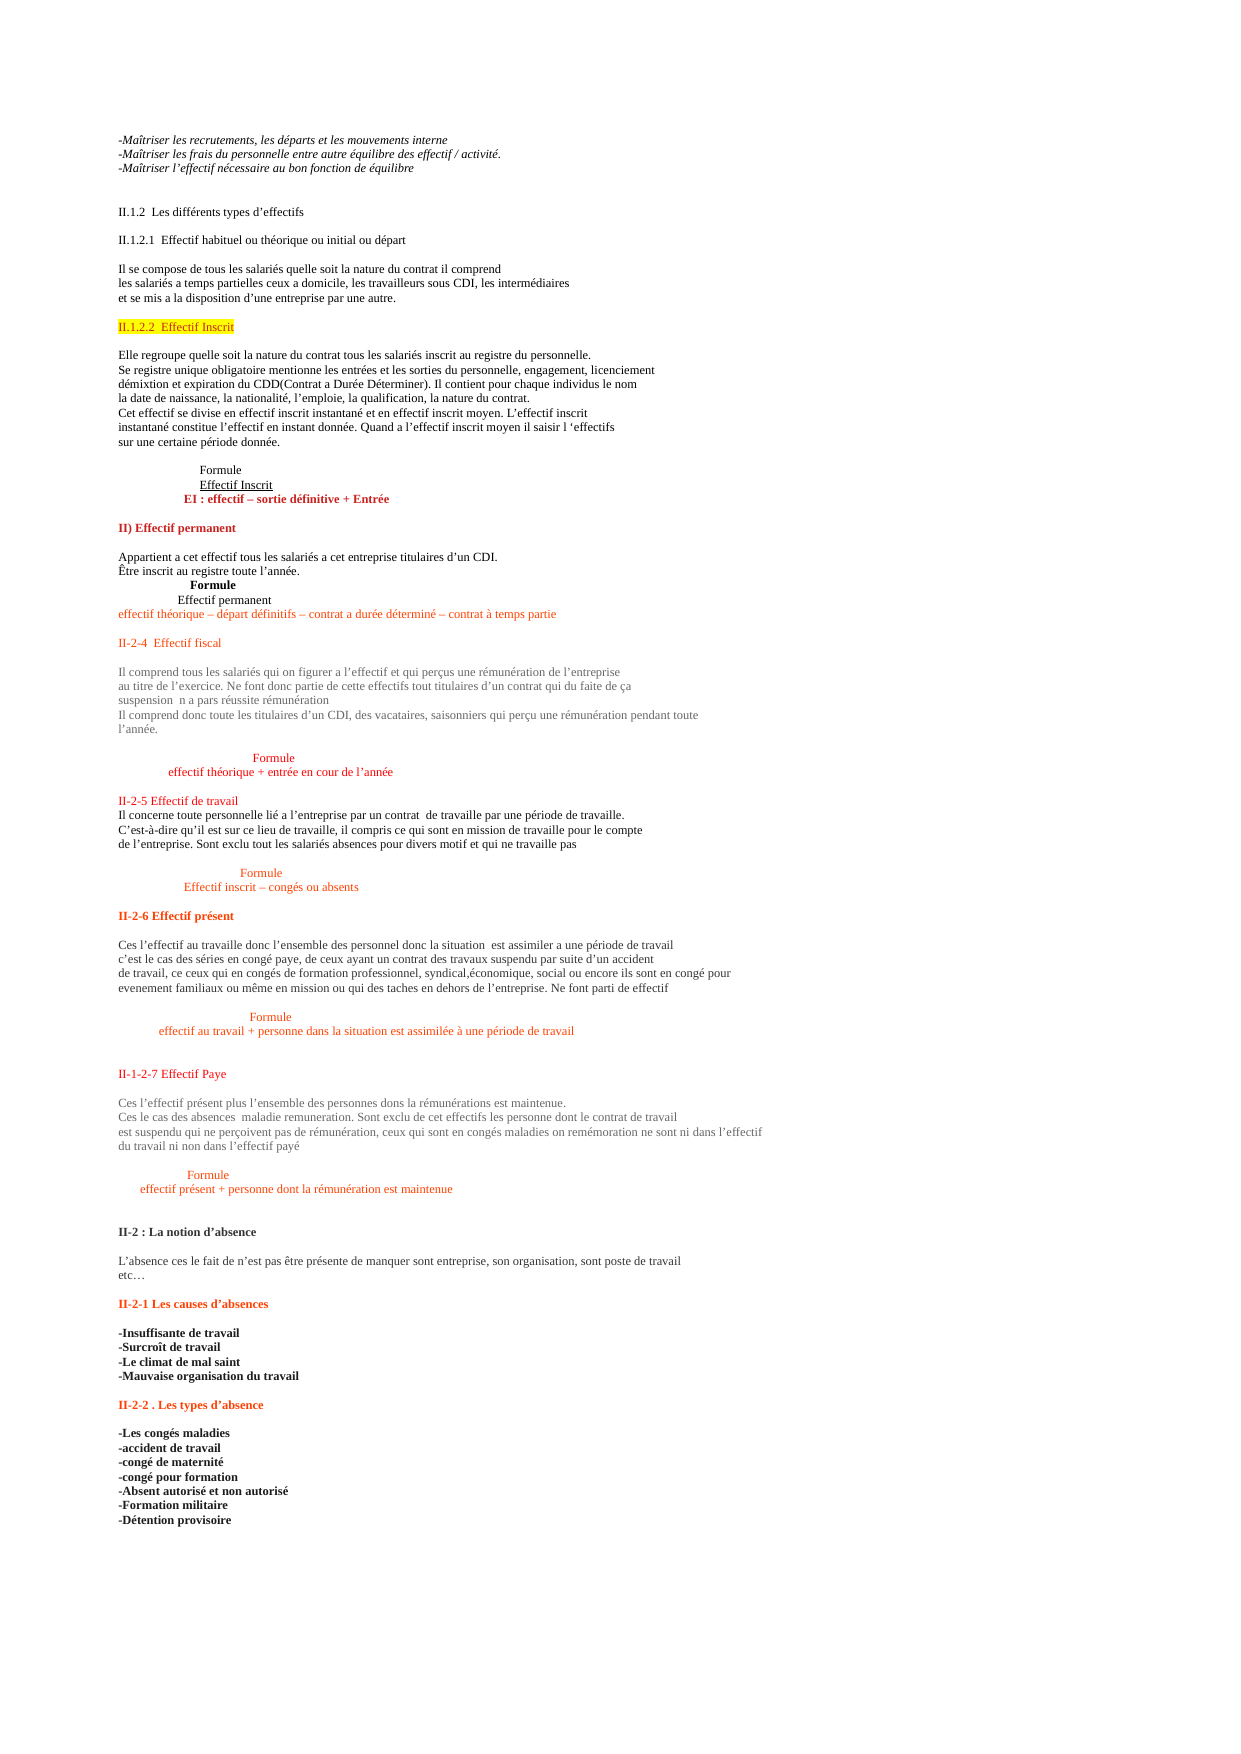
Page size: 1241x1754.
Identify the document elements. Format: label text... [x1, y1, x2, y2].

text II.1.2.1 Effectif habituel ou théorique ou initial ou départ [118, 233, 1122, 247]
text effectif présent + personne dont la rémunération est maintenue [118, 1182, 1122, 1196]
text effectif au travail + personne dans la situation est assimilée à une période de travail [118, 1024, 1122, 1038]
text -Mauvaise organisation du travail [118, 1369, 1122, 1383]
text C’est-à-dire qu’il est sur ce lieu de travaille, il compris ce qui sont en mission de travaille pour le compte [118, 822, 1122, 837]
text II) Effectif permanent [118, 521, 1122, 535]
text -Le climat de mal saint [118, 1354, 1122, 1369]
text -congé de maternité [118, 1455, 1122, 1469]
text evenement familiaux ou même en mission ou qui des taches en dehors de l’entreprise. Ne font parti de effectif [118, 981, 1122, 995]
text Effectif Inscrit [118, 477, 1122, 492]
text Ces le cas des absences maladie remuneration. Sont exclu de cet effectifs les personne dont le contrat de travail [118, 1110, 1122, 1124]
text II-2-1 Les causes d’absences [118, 1297, 1122, 1311]
text Formule [118, 751, 1122, 765]
text Il comprend donc toute les titulaires d’un CDI, des vacataires, saisonniers qui perçu une rémunération pendant toute [118, 707, 1122, 722]
text etc… [118, 1268, 1122, 1282]
text II-2-2 . Les types d’absence [118, 1397, 1122, 1412]
text Elle regroupe quelle soit la nature du contrat tous les salariés inscrit au registre du personnelle. [118, 348, 1122, 362]
text Formule [118, 866, 1122, 880]
text est suspendu qui ne perçoivent pas de rémunération, ceux qui sont en congés maladies on remémoration ne sont ni dans l’effectif [118, 1124, 1122, 1139]
text Il comprend tous les salariés qui on figurer a l’effectif et qui perçus une rémunération de l’entreprise [118, 664, 1122, 679]
text au titre de l’exercice. Ne font donc partie de cette effectifs tout titulaires d’un contrat qui du faite de ça [118, 679, 1122, 693]
text instantané constitue l’effectif en instant donnée. Quand a l’effectif inscrit moyen il saisir l ‘effectifs [118, 420, 1122, 434]
text Il concerne toute personnelle lié a l’entreprise par un contrat de travaille par une période de travaille. [118, 808, 1122, 822]
text suspension n a pars réussite rémunération [118, 693, 1122, 707]
text Ces l’effectif au travaille donc l’ensemble des personnel donc la situation est assimiler a une période de travail [118, 937, 1122, 952]
text la date de naissance, la nationalité, l’emploie, la qualification, la nature du contrat. [118, 391, 1122, 406]
text -Maîtriser les frais du personnelle entre autre équilibre des effectif / activité. [118, 147, 1122, 161]
text Formule [118, 1009, 1122, 1024]
text c’est le cas des séries en congé paye, de ceux ayant un contrat des travaux suspendu par suite d’un accident [118, 952, 1122, 966]
text Être inscrit au registre toute l’année. [118, 564, 1122, 578]
text -Détention provisoire [118, 1512, 1122, 1527]
text II-1-2-7 Effectif Paye [118, 1067, 1122, 1081]
text II-2-4 Effectif fiscal [118, 636, 1122, 650]
text EI : effectif – sortie définitive + Entrée [118, 492, 1122, 506]
text L’absence ces le fait de n’est pas être présente de manquer sont entreprise, son organisation, sont poste de travail [118, 1254, 1122, 1268]
text II-2 : La notion d’absence [118, 1225, 1122, 1239]
text II.1.2 Les différents types d’effectifs [118, 204, 1122, 219]
text Se registre unique obligatoire mentionne les entrées et les sorties du personnelle, engagement, licenciement [118, 362, 1122, 377]
text Ces l’effectif présent plus l’ensemble des personnes dons la rémunérations est maintenue. [118, 1096, 1122, 1110]
text de travail, ce ceux qui en congés de formation professionnel, syndical,économique, social ou encore ils sont en congé pour [118, 966, 1122, 981]
text II.1.2.2 Effectif Inscrit [118, 319, 1122, 334]
text II-2-5 Effectif de travail [118, 794, 1122, 808]
text -Absent autorisé et non autorisé [118, 1484, 1122, 1498]
text Formule [118, 463, 1122, 477]
text -congé pour formation [118, 1469, 1122, 1484]
text II-2-6 Effectif présent [118, 909, 1122, 923]
text du travail ni non dans l’effectif payé [118, 1139, 1122, 1153]
text -accident de travail [118, 1441, 1122, 1455]
text Appartient a cet effectif tous les salariés a cet entreprise titulaires d’un CDI. [118, 549, 1122, 564]
text de l’entreprise. Sont exclu tout les salariés absences pour divers motif et qui ne travaille pas [118, 837, 1122, 851]
text effectif théorique – départ définitifs – contrat a durée déterminé – contrat à temps partie [118, 607, 1122, 621]
text effectif théorique + entrée en cour de l’année [118, 765, 1122, 779]
text et se mis a la disposition d’une entreprise par une autre. [118, 291, 1122, 305]
text sur une certaine période donnée. [118, 434, 1122, 449]
text Formule [118, 578, 1122, 592]
text Effectif permanent [118, 592, 1122, 607]
text Effectif inscrit – congés ou absents [118, 880, 1122, 894]
text Il se compose de tous les salariés quelle soit la nature du contrat il comprend [118, 262, 1122, 276]
text -Maîtriser l’effectif nécessaire au bon fonction de équilibre [118, 161, 1122, 176]
text les salariés a temps partielles ceux a domicile, les travailleurs sous CDI, les intermédiaires [118, 276, 1122, 291]
text -Maîtriser les recrutements, les départs et les mouvements interne [118, 132, 1122, 147]
text Cet effectif se divise en effectif inscrit instantané et en effectif inscrit moyen. L’effectif inscrit [118, 406, 1122, 420]
text -Surcroît de travail [118, 1340, 1122, 1354]
text l’année. [118, 722, 1122, 736]
text -Formation militaire [118, 1498, 1122, 1512]
text Formule [118, 1167, 1122, 1182]
text -Les congés maladies [118, 1426, 1122, 1441]
text démixtion et expiration du CDD(Contrat a Durée Déterminer). Il contient pour chaque individus le nom [118, 377, 1122, 391]
text -Insuffisante de travail [118, 1326, 1122, 1340]
